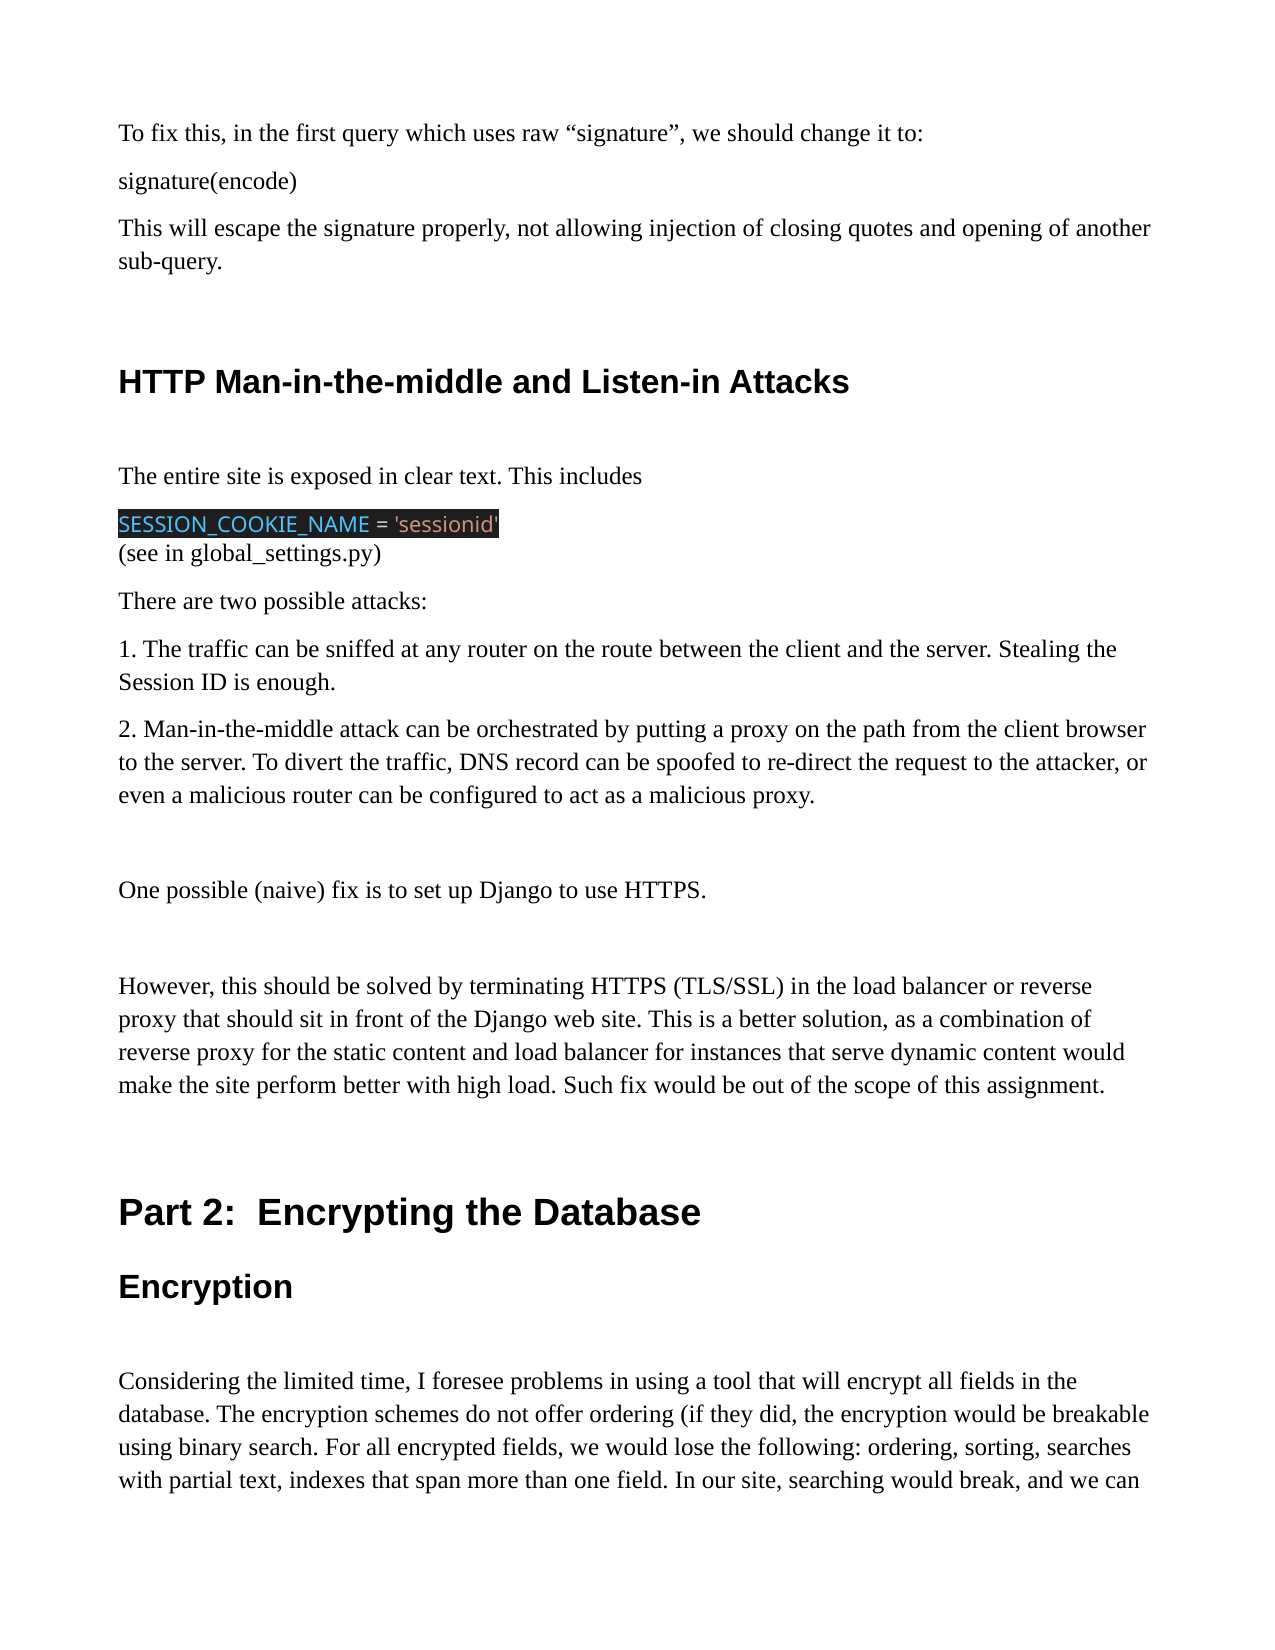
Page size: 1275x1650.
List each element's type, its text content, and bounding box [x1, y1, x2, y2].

text This will escape the signature properly, not allowing injection of closing quotes and opening of another sub-query. [118, 213, 1157, 275]
subtitle HTTP Man-in-the-middle and Listen-in Attacks [118, 362, 1157, 401]
text (see in global_settings.py) [118, 538, 1157, 567]
text However, this should be solved by terminating HTTPS (TLS/SSL) in the load balancer or reverse proxy that should sit in front of the Django web site. This is a better solution, as a combination of reverse proxy for the static content and load balancer for instances that serve dynamic content would make the site perform better with high load. Such fix would be out of the scope of this assignment. [118, 971, 1157, 1099]
text There are two possible attacks: [118, 586, 1157, 615]
text SESSION_COOKIE_NAME = 'sessionid' [118, 509, 1157, 538]
subtitle Part 2: Encrypting the Database [118, 1190, 1157, 1234]
text signature(encode) [118, 166, 1157, 194]
subtitle Encryption [118, 1267, 1157, 1306]
text 2. Man-in-the-middle attack can be orchestrated by putting a proxy on the path from the client browser to the server. To divert the traffic, DNS record can be spoofed to re-direct the request to the attacker, or even a malicious router can be configured to act as a malicious proxy. [118, 714, 1157, 809]
text 1. The traffic can be sniffed at any router on the route between the client and the server. Stealing the Session ID is enough. [118, 634, 1157, 696]
text One possible (naive) fix is to set up Django to use HTTPS. [118, 876, 1157, 904]
text Considering the limited time, I foresee problems in using a tool that will encrypt all fields in the database. The encryption schemes do not offer ordering (if they did, the encryption would be breakable using binary search. For all encrypted fields, we would lose the following: ordering, sorting, searches with partial text, indexes that span more than one field. In our site, searching would break, and we can [118, 1366, 1157, 1494]
text To fix this, in the first query which uses raw “signature”, we should change it to: [118, 118, 1157, 147]
text The entire site is exposed in clear text. This includes [118, 461, 1157, 490]
